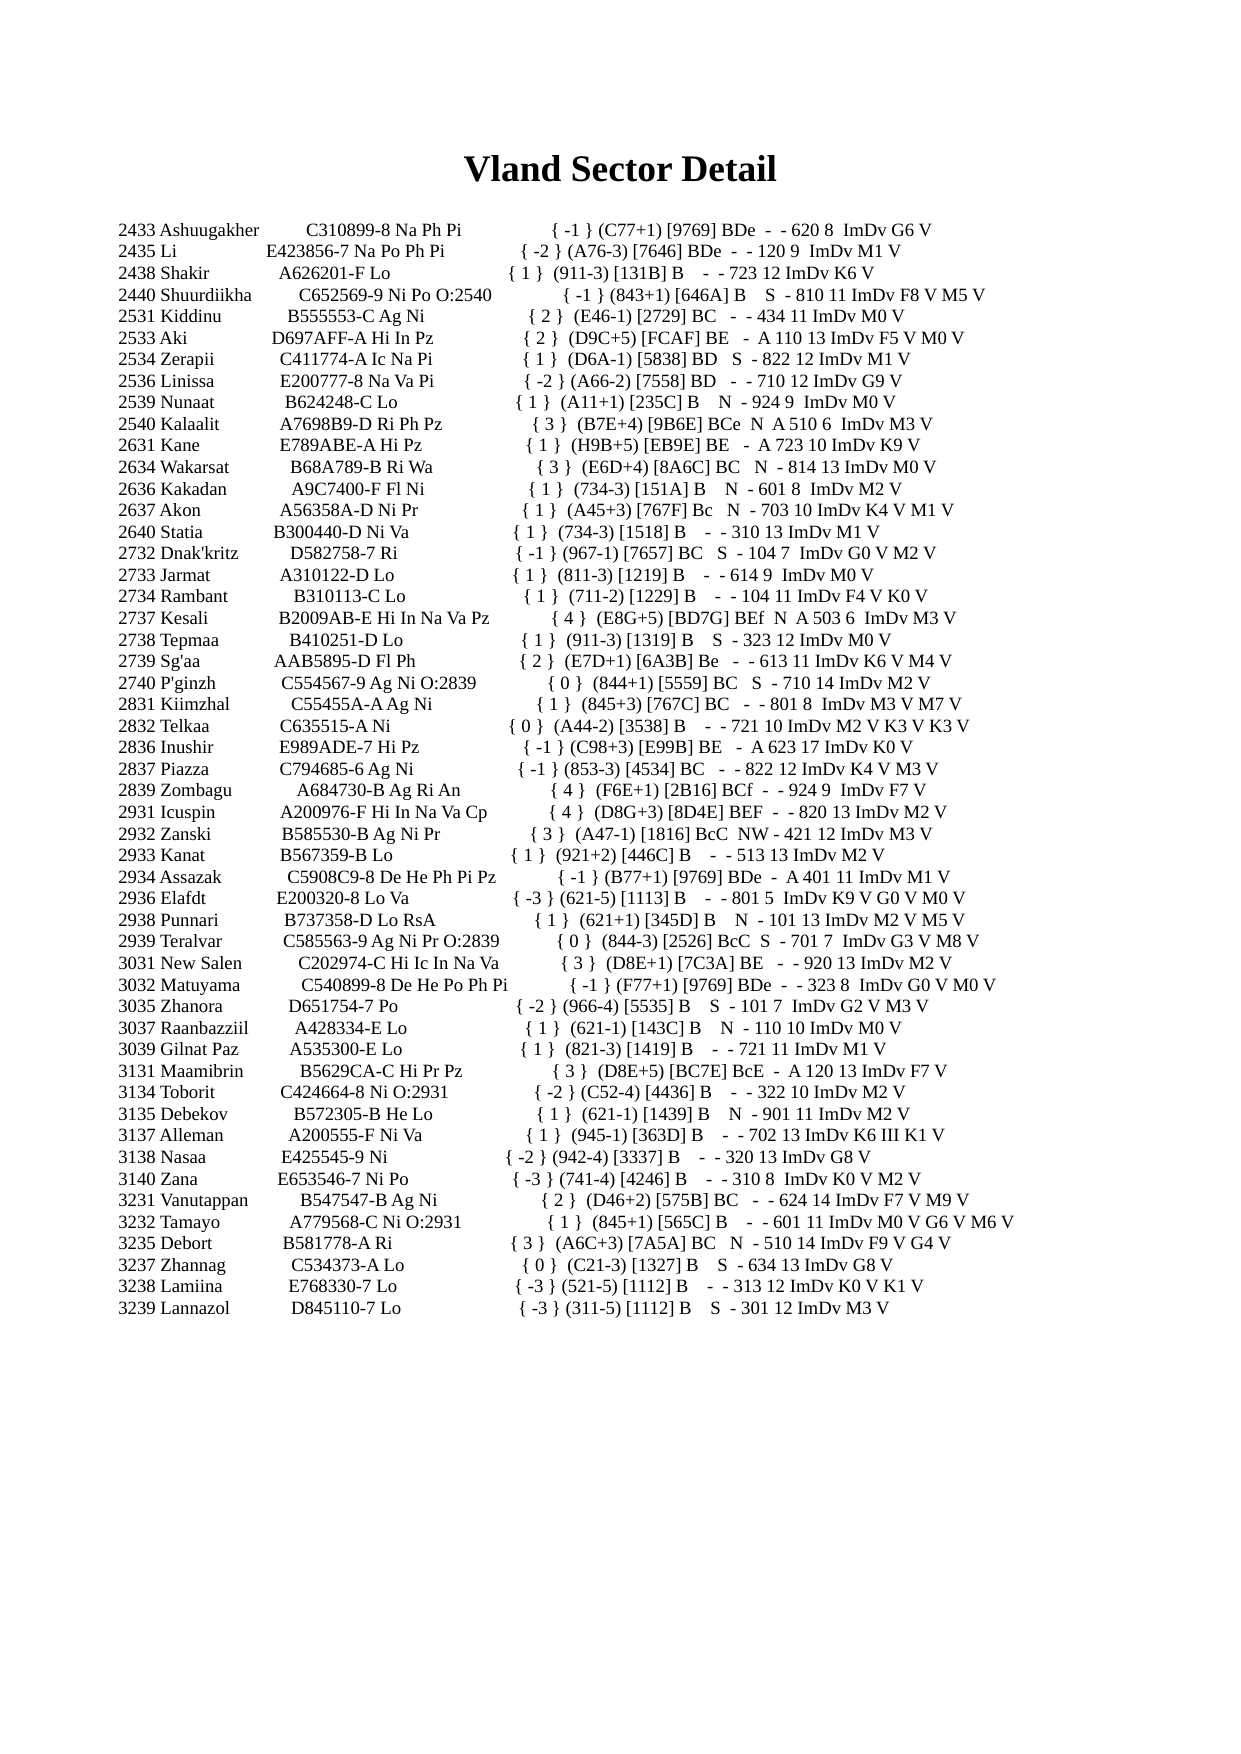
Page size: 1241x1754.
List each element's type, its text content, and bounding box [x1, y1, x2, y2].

text 3032 Matuyama C540899-8 De He Po Ph Pi { -1 } (F77+1) [9769] BDe - - 323 8 ImDv G0 V M0 V [118, 973, 1122, 995]
text 3232 Tamayo A779568-C Ni O:2931 { 1 } (845+1) [565C] B - - 601 11 ImDv M0 V G6 V M6 V [118, 1211, 1122, 1232]
text 2837 Piazza C794685-6 Ag Ni { -1 } (853-3) [4534] BC - - 822 12 ImDv K4 V M3 V [118, 758, 1122, 779]
text 2438 Shakir A626201-F Lo { 1 } (911-3) [131B] B - - 723 12 ImDv K6 V [118, 262, 1122, 283]
text 2636 Kakadan A9C7400-F Fl Ni { 1 } (734-3) [151A] B N - 601 8 ImDv M2 V [118, 477, 1122, 499]
text 2631 Kane E789ABE-A Hi Pz { 1 } (H9B+5) [EB9E] BE - A 723 10 ImDv K9 V [118, 434, 1122, 456]
text 2936 Elafdt E200320-8 Lo Va { -3 } (621-5) [1113] B - - 801 5 ImDv K9 V G0 V M0 V [118, 887, 1122, 909]
text 3231 Vanutappan B547547-B Ag Ni { 2 } (D46+2) [575B] BC - - 624 14 ImDv F7 V M9 V [118, 1189, 1122, 1211]
text 3031 New Salen C202974-C Hi Ic In Na Va { 3 } (D8E+1) [7C3A] BE - - 920 13 ImDv M2 V [118, 952, 1122, 973]
text 2739 Sg'aa AAB5895-D Fl Ph { 2 } (E7D+1) [6A3B] Be - - 613 11 ImDv K6 V M4 V [118, 650, 1122, 672]
text 2433 Ashuugakher C310899-8 Na Ph Pi { -1 } (C77+1) [9769] BDe - - 620 8 ImDv G6 V [118, 219, 1122, 240]
text 2534 Zerapii C411774-A Ic Na Pi { 1 } (D6A-1) [5838] BD S - 822 12 ImDv M1 V [118, 348, 1122, 370]
text 2740 P'ginzh C554567-9 Ag Ni O:2839 { 0 } (844+1) [5559] BC S - 710 14 ImDv M2 V [118, 672, 1122, 693]
text 2539 Nunaat B624248-C Lo { 1 } (A11+1) [235C] B N - 924 9 ImDv M0 V [118, 391, 1122, 413]
text 3239 Lannazol D845110-7 Lo { -3 } (311-5) [1112] B S - 301 12 ImDv M3 V [118, 1297, 1122, 1318]
text 2832 Telkaa C635515-A Ni { 0 } (A44-2) [3538] B - - 721 10 ImDv M2 V K3 V K3 V [118, 715, 1122, 736]
text 2932 Zanski B585530-B Ag Ni Pr { 3 } (A47-1) [1816] BcC NW - 421 12 ImDv M3 V [118, 822, 1122, 844]
text 2531 Kiddinu B555553-C Ag Ni { 2 } (E46-1) [2729] BC - - 434 11 ImDv M0 V [118, 305, 1122, 327]
text 2536 Linissa E200777-8 Na Va Pi { -2 } (A66-2) [7558] BD - - 710 12 ImDv G9 V [118, 370, 1122, 391]
text 2734 Rambant B310113-C Lo { 1 } (711-2) [1229] B - - 104 11 ImDv F4 V K0 V [118, 585, 1122, 607]
text 2637 Akon A56358A-D Ni Pr { 1 } (A45+3) [767F] Bc N - 703 10 ImDv K4 V M1 V [118, 499, 1122, 521]
text 3134 Toborit C424664-8 Ni O:2931 { -2 } (C52-4) [4436] B - - 322 10 ImDv M2 V [118, 1081, 1122, 1103]
text 2533 Aki D697AFF-A Hi In Pz { 2 } (D9C+5) [FCAF] BE - A 110 13 ImDv F5 V M0 V [118, 327, 1122, 348]
text 2938 Punnari B737358-D Lo RsA { 1 } (621+1) [345D] B N - 101 13 ImDv M2 V M5 V [118, 909, 1122, 930]
text 2831 Kiimzhal C55455A-A Ag Ni { 1 } (845+3) [767C] BC - - 801 8 ImDv M3 V M7 V [118, 693, 1122, 715]
text 3140 Zana E653546-7 Ni Po { -3 } (741-4) [4246] B - - 310 8 ImDv K0 V M2 V [118, 1167, 1122, 1189]
text 2435 Li E423856-7 Na Po Ph Pi { -2 } (A76-3) [7646] BDe - - 120 9 ImDv M1 V [118, 240, 1122, 262]
text 2737 Kesali B2009AB-E Hi In Na Va Pz { 4 } (E8G+5) [BD7G] BEf N A 503 6 ImDv M3 V [118, 607, 1122, 628]
text 3037 Raanbazziil A428334-E Lo { 1 } (621-1) [143C] B N - 110 10 ImDv M0 V [118, 1017, 1122, 1038]
text 2836 Inushir E989ADE-7 Hi Pz { -1 } (C98+3) [E99B] BE - A 623 17 ImDv K0 V [118, 736, 1122, 758]
text 3035 Zhanora D651754-7 Po { -2 } (966-4) [5535] B S - 101 7 ImDv G2 V M3 V [118, 995, 1122, 1017]
text 2733 Jarmat A310122-D Lo { 1 } (811-3) [1219] B - - 614 9 ImDv M0 V [118, 564, 1122, 585]
text 3039 Gilnat Paz A535300-E Lo { 1 } (821-3) [1419] B - - 721 11 ImDv M1 V [118, 1038, 1122, 1060]
text 2738 Tepmaa B410251-D Lo { 1 } (911-3) [1319] B S - 323 12 ImDv M0 V [118, 628, 1122, 650]
text 3138 Nasaa E425545-9 Ni { -2 } (942-4) [3337] B - - 320 13 ImDv G8 V [118, 1146, 1122, 1167]
text 3235 Debort B581778-A Ri { 3 } (A6C+3) [7A5A] BC N - 510 14 ImDv F9 V G4 V [118, 1232, 1122, 1254]
text 2732 Dnak'kritz D582758-7 Ri { -1 } (967-1) [7657] BC S - 104 7 ImDv G0 V M2 V [118, 542, 1122, 564]
text 3238 Lamiina E768330-7 Lo { -3 } (521-5) [1112] B - - 313 12 ImDv K0 V K1 V [118, 1275, 1122, 1297]
text 3131 Maamibrin B5629CA-C Hi Pr Pz { 3 } (D8E+5) [BC7E] BcE - A 120 13 ImDv F7 V [118, 1060, 1122, 1081]
text 2931 Icuspin A200976-F Hi In Na Va Cp { 4 } (D8G+3) [8D4E] BEF - - 820 13 ImDv M2 V [118, 801, 1122, 822]
text 2934 Assazak C5908C9-8 De He Ph Pi Pz { -1 } (B77+1) [9769] BDe - A 401 11 ImDv M1 V [118, 866, 1122, 887]
text 3137 Alleman A200555-F Ni Va { 1 } (945-1) [363D] B - - 702 13 ImDv K6 III K1 V [118, 1124, 1122, 1146]
text 2540 Kalaalit A7698B9-D Ri Ph Pz { 3 } (B7E+4) [9B6E] BCe N A 510 6 ImDv M3 V [118, 413, 1122, 434]
text 2440 Shuurdiikha C652569-9 Ni Po O:2540 { -1 } (843+1) [646A] B S - 810 11 ImDv F8 V M5 V [118, 283, 1122, 305]
text 2939 Teralvar C585563-9 Ag Ni Pr O:2839 { 0 } (844-3) [2526] BcC S - 701 7 ImDv G3 V M8 V [118, 930, 1122, 952]
text 2933 Kanat B567359-B Lo { 1 } (921+2) [446C] B - - 513 13 ImDv M2 V [118, 844, 1122, 866]
text Vland Sector Detail [118, 147, 1122, 190]
text 3237 Zhannag C534373-A Lo { 0 } (C21-3) [1327] B S - 634 13 ImDv G8 V [118, 1254, 1122, 1275]
text 2839 Zombagu A684730-B Ag Ri An { 4 } (F6E+1) [2B16] BCf - - 924 9 ImDv F7 V [118, 779, 1122, 801]
text 2634 Wakarsat B68A789-B Ri Wa { 3 } (E6D+4) [8A6C] BC N - 814 13 ImDv M0 V [118, 456, 1122, 477]
text 3135 Debekov B572305-B He Lo { 1 } (621-1) [1439] B N - 901 11 ImDv M2 V [118, 1103, 1122, 1124]
text 2640 Statia B300440-D Ni Va { 1 } (734-3) [1518] B - - 310 13 ImDv M1 V [118, 521, 1122, 542]
